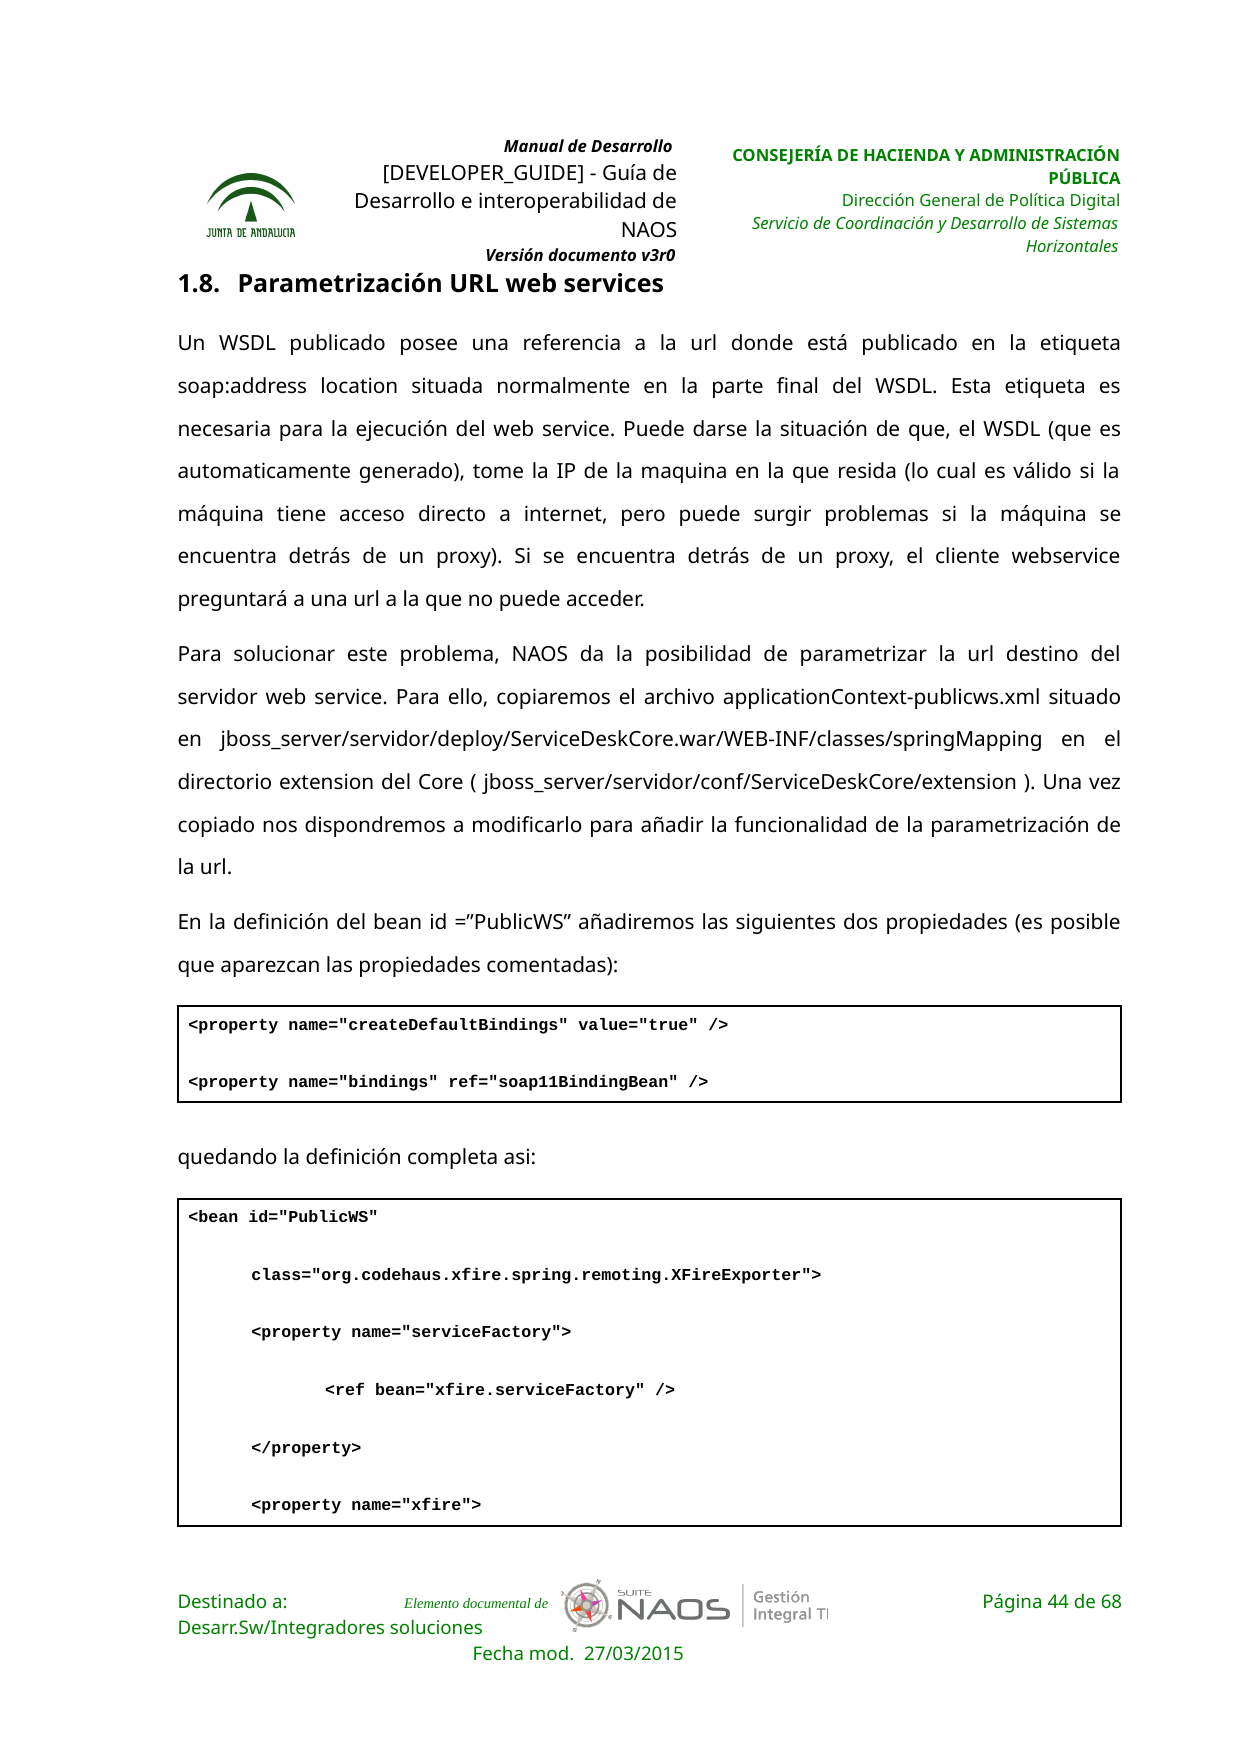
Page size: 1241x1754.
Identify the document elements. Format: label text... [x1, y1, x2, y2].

picture [560, 1579, 829, 1632]
text <property name="createDefaultBindings" value="true" /> [179, 1007, 1120, 1035]
text </property> [179, 1428, 1120, 1458]
picture [201, 173, 298, 241]
subtitle Parametrización URL web services [177, 266, 1122, 300]
text Para solucionar este problema, NAOS da la posibilidad de parametrizar la url destino del servidor web service. Para ello, copiaremos el archivo applicationContext-publicws.xml situado en jboss_server/servidor/deploy/ServiceDeskCore.war/WEB-INF/classes/springMapping en el directorio extension del Core ( jboss_server/servidor/conf/ServiceDeskCore/extension ). Una vez copiado nos dispondremos a modificarlo para añadir la funcionalidad de la parametrización de la url. [177, 639, 1122, 881]
text <property name="xfire"> [179, 1486, 1120, 1525]
text <bean id="PublicWS" [179, 1200, 1120, 1227]
text En la definición del bean id =”PublicWS” añadiremos las siguientes dos propiedades (es posible que aparezcan las propiedades comentadas): [177, 907, 1122, 978]
text <ref bean="xfire.serviceFactory" /> [179, 1371, 1120, 1400]
text quedando la definición completa asi: [177, 1142, 1122, 1171]
text <property name="bindings" ref="soap11BindingBean" /> [179, 1063, 1120, 1101]
text Un WSDL publicado posee una referencia a la url donde está publicado en la etiqueta soap:address location situada normalmente en la parte final del WSDL. Esta etiqueta es necesaria para la ejecución del web service. Puede darse la situación de que, el WSDL (que es automaticamente generado), tome la IP de la maquina en la que resida (lo cual es válido si la máquina tiene acceso directo a internet, pero puede surgir problemas si la máquina se encuentra detrás de un proxy). Si se encuentra detrás de un proxy, el cliente webservice preguntará a una url a la que no puede acceder. [177, 328, 1122, 613]
text class="org.codehaus.xfire.spring.remoting.XFireExporter"> [179, 1255, 1120, 1285]
text <property name="serviceFactory"> [179, 1313, 1120, 1343]
